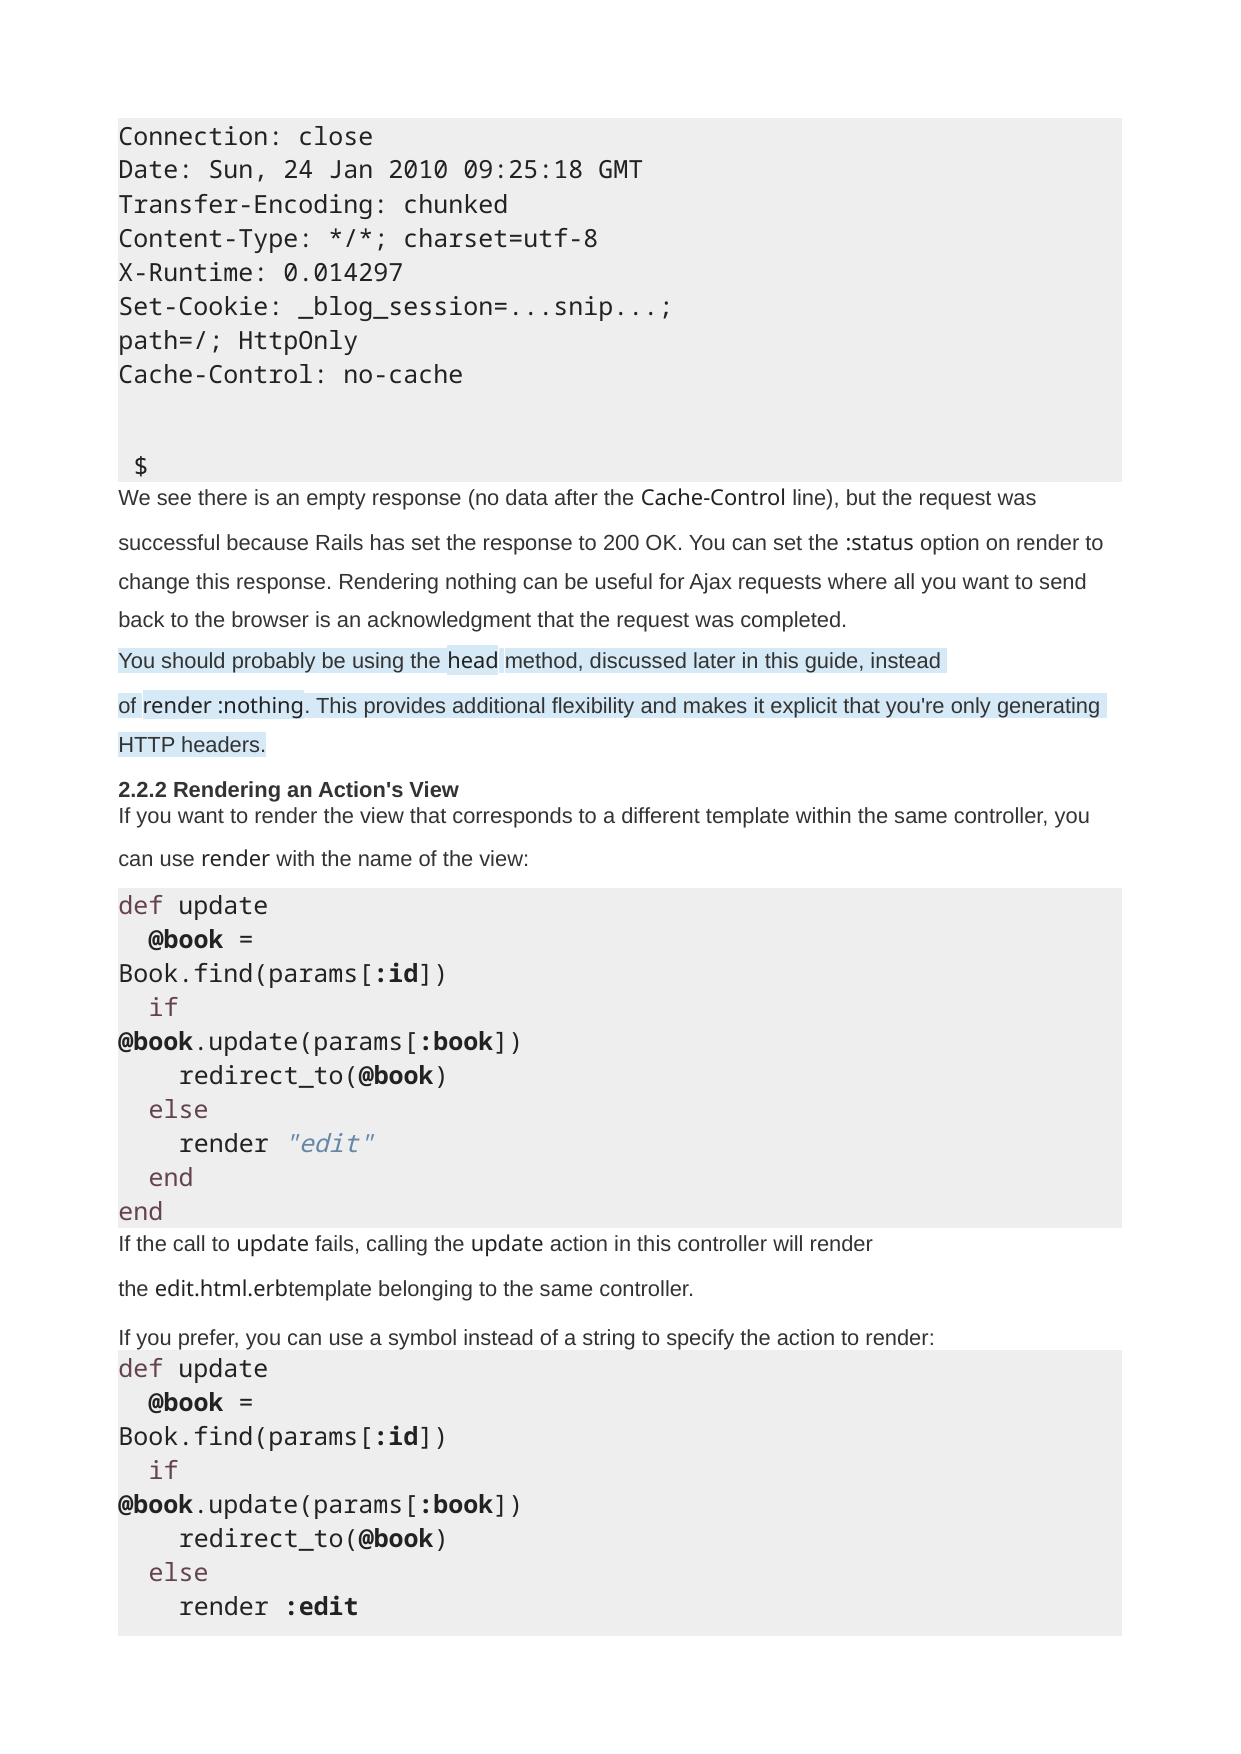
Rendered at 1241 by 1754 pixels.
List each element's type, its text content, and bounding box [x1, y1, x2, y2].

table_header def update @book = Book.find(params[:id]) if @book.update(params[:book]) redirect_to(@book) else render :edit [118, 1350, 576, 1623]
subtitle 2.2.2 Rendering an Action's View [118, 770, 1122, 803]
table_header Connection: close Date: Sun, 24 Jan 2010 09:25:18 GMT Transfer-Encoding: chunked Content-Type: */*; charset=utf-8 X-Runtime: 0.014297 Set-Cookie: _blog_session=...snip...; path=/; HttpOnly Cache-Control: no-cache $ [118, 118, 790, 482]
text If you want to render the view that corresponds to a different template within the same controller, you can use render with the name of the view: [118, 803, 1122, 872]
text You should probably be using the head method, discussed later in this guide, instead of render :nothing. This provides additional flexibility and makes it explicit that you're only generating HTTP headers. [118, 645, 1122, 757]
table_header def update @book = Book.find(params[:id]) if @book.update(params[:book]) redirect_to(@book) else render "edit" end end [118, 888, 576, 1228]
text We see there is an empty response (no data after the Cache-Control line), but the request was successful because Rails has set the response to 200 OK. You can set the :status option on render to change this response. Rendering nothing can be useful for Ajax requests where all you want to send back to the browser is an acknowledgment that the request was completed. [118, 482, 1122, 632]
text If the call to update fails, calling the update action in this controller will render the edit.html.erbtemplate belonging to the same controller. [118, 1228, 1122, 1302]
text If you prefer, you can use a symbol instead of a string to specify the action to render: [118, 1317, 1122, 1350]
